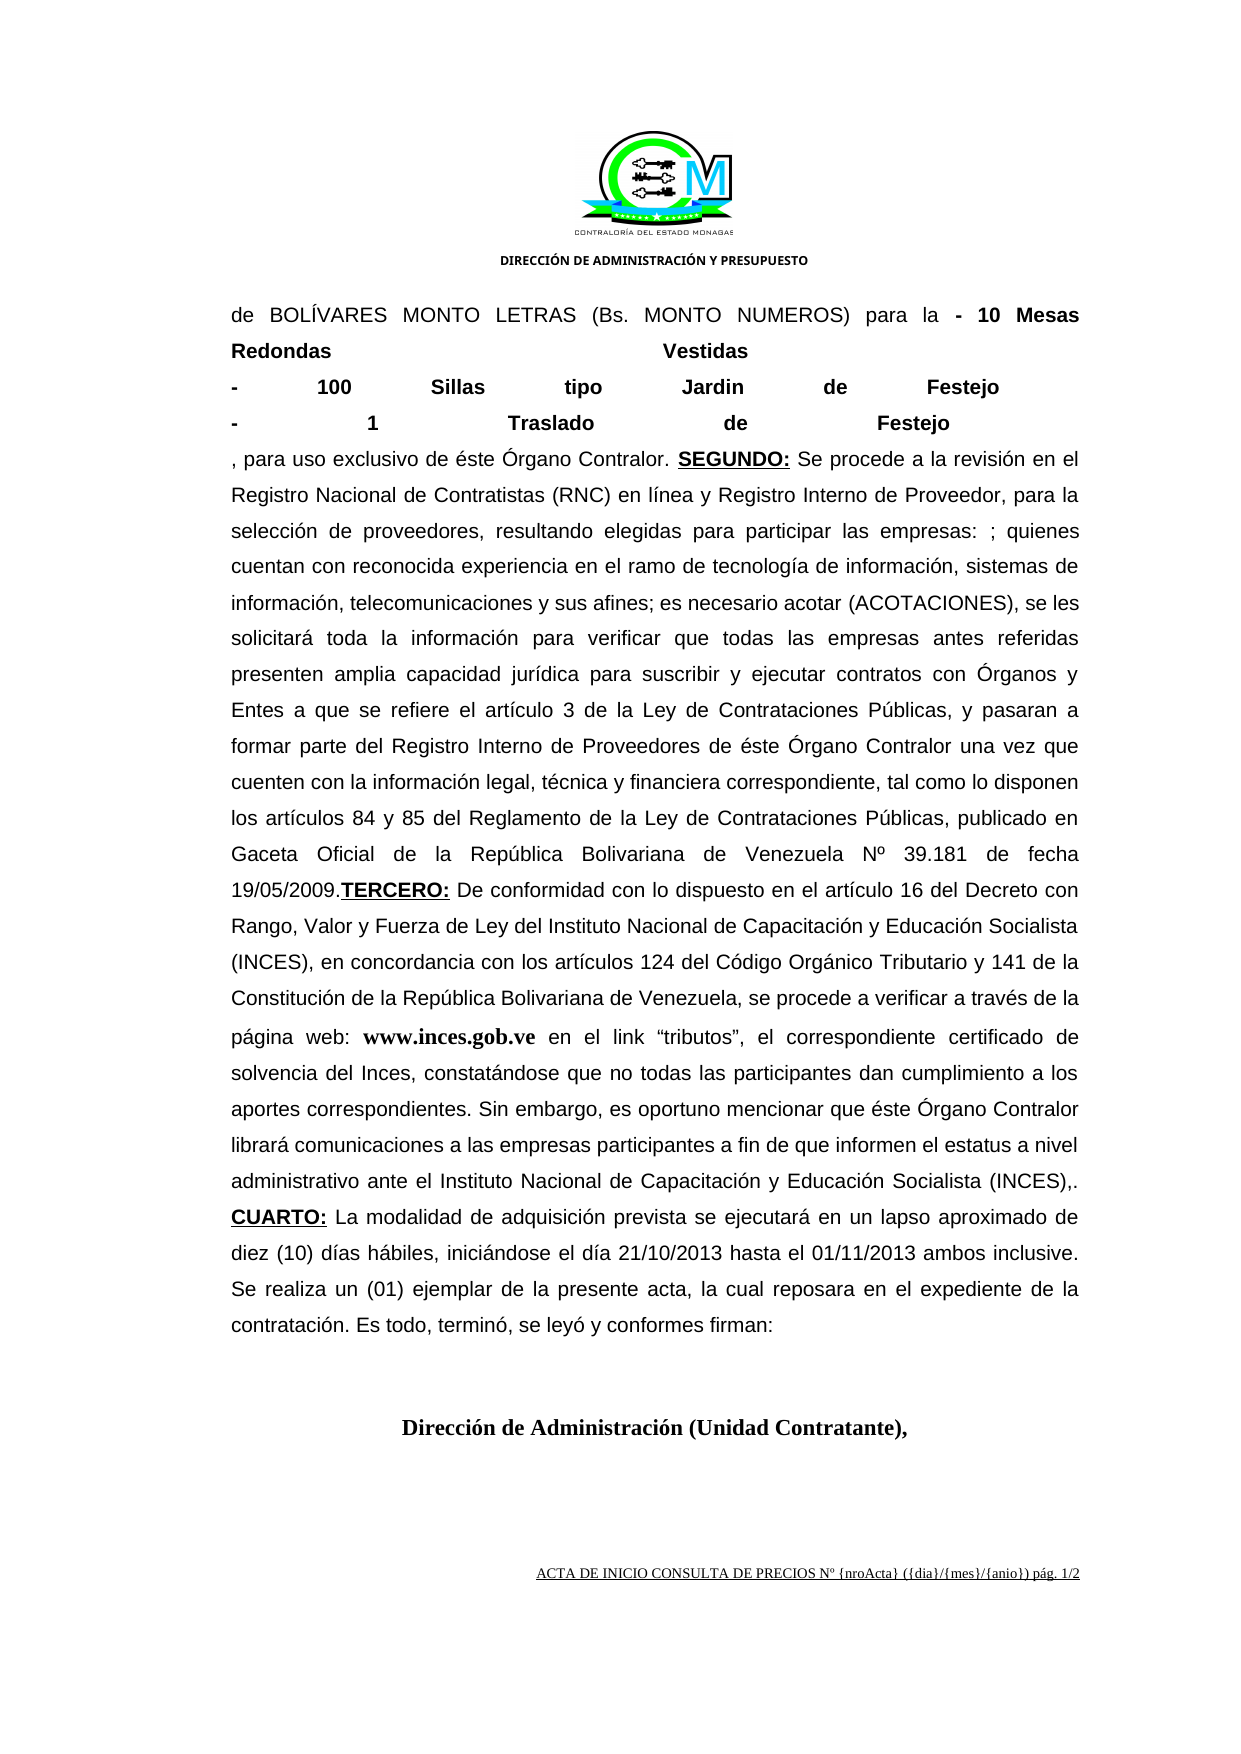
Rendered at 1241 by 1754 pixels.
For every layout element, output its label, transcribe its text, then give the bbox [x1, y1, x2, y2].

table_header Dirección de Administración (Unidad Contratante), [237, 1414, 1072, 1441]
text de BOLÍVARES MONTO LETRAS (Bs. MONTO NUMEROS) para la - 10 Mesas Redondas Vestidas - 100 Sillas tipo Jardin de Festejo - 1 Traslado de Festejo , para uso exclusivo de éste Órgano Contralor. SEGUNDO: Se procede a la revisión en el Registro Nacional de Contratistas (RNC) en línea y Registro Interno de Proveedor, para la selección de proveedores, resultando elegidas para participar las empresas: ; quienes cuentan con reconocida experiencia en el ramo de tecnología de información, sistemas de información, telecomunicaciones y sus afines; es necesario acotar (ACOTACIONES), se les solicitará toda la información para verificar que todas las empresas antes referidas presenten amplia capacidad jurídica para suscribir y ejecutar contratos con Órganos y Entes a que se refiere el artículo 3 de la Ley de Contrataciones Públicas, y pasaran a formar parte del Registro Interno de Proveedores de éste Órgano Contralor una vez que cuenten con la información legal, técnica y financiera correspondiente, tal como lo disponen los artículos 84 y 85 del Reglamento de la Ley de Contrataciones Públicas, publicado en Gaceta Oficial de la República Bolivariana de Venezuela Nº 39.181 de fecha 19/05/2009.TERCERO: De conformidad con lo dispuesto en el artículo 16 del Decreto con Rango, Valor y Fuerza de Ley del Instituto Nacional de Capacitación y Educación Socialista (INCES), en concordancia con los artículos 124 del Código Orgánico Tributario y 141 de la Constitución de la República Bolivariana de Venezuela, se procede a verificar a través de la página web: www.inces.gob.ve en el link “tributos”, el correspondiente certificado de solvencia del Inces, constatándose que no todas las participantes dan cumplimiento a los aportes correspondientes. Sin embargo, es oportuno mencionar que éste Órgano Contralor librará comunicaciones a las empresas participantes a fin de que informen el estatus a nivel administrativo ante el Instituto Nacional de Capacitación y Educación Socialista (INCES),. CUARTO: La modalidad de adquisición prevista se ejecutará en un lapso aproximado de diez (10) días hábiles, iniciándose el día 21/10/2013 hasta el 01/11/2013 ambos inclusive. Se realiza un (01) ejemplar de la presente acta, la cual reposara en el expediente de la contratación. Es todo, terminó, se leyó y conformes firman: [231, 303, 1080, 1337]
table_cell [237, 1441, 679, 1493]
table_cell [679, 1441, 1072, 1493]
picture [574, 131, 733, 235]
